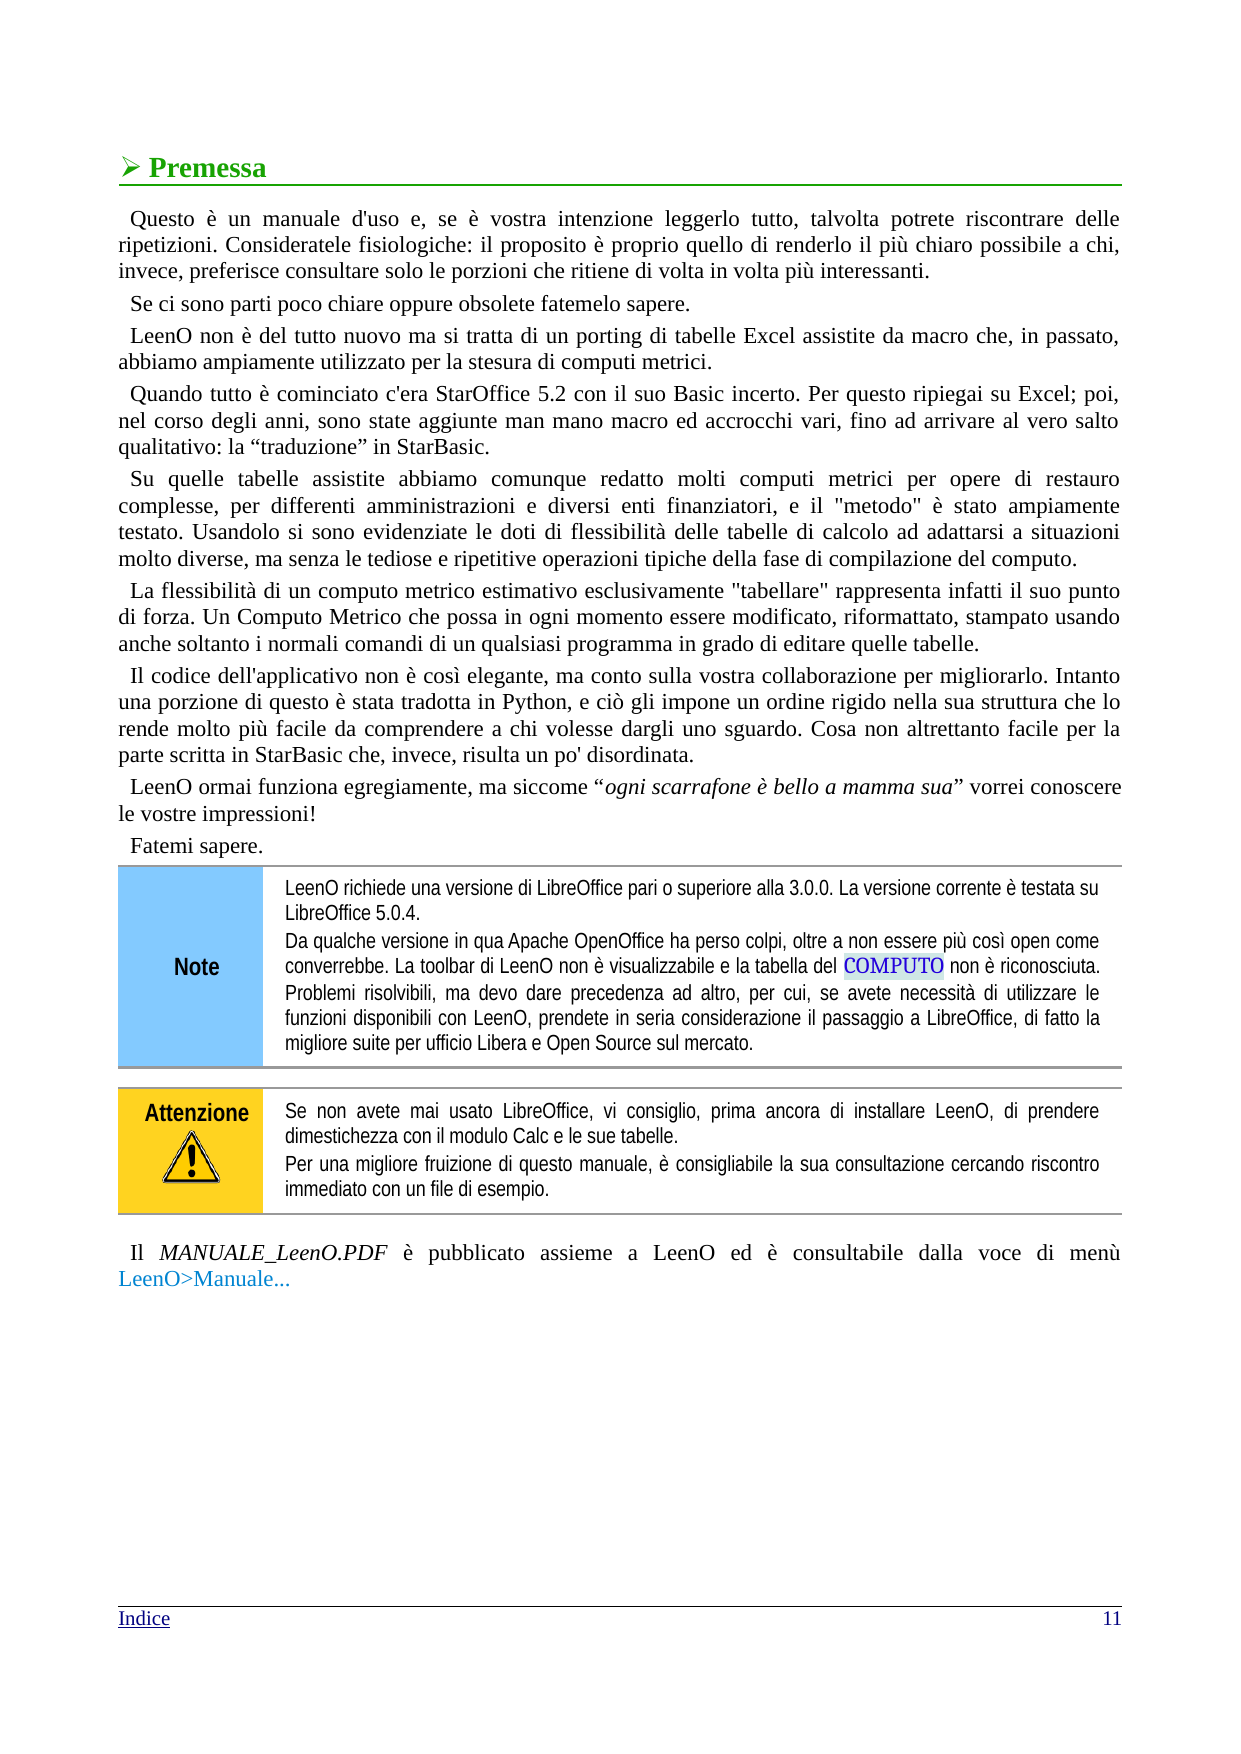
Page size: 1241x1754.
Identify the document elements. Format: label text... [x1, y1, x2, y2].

text Il MANUALE_LeenO.PDF è pubblicato assieme a LeenO ed è consultabile dalla voce di menù LeenO>Manuale... [118, 1239, 1122, 1292]
table_header Se non avete mai usato LibreOffice, vi consiglio, prima ancora di installare LeenO, di prendere dimestichezza con il modulo Calc e le sue tabelle. Per una migliore fruizione di questo manuale, è consigliabile la sua consultazione cercando riscontro immediato con un file di esempio. [264, 1089, 1122, 1213]
text Il codice dell'applicativo non è così elegante, ma conto sulla vostra collaborazione per migliorarlo. Intanto una porzione di questo è stata tradotta in Python, e ciò gli impone un ordine rigido nella sua struttura che lo rende molto più facile da comprendere a chi volesse dargli uno sguardo. Cosa non altrettanto facile per la parte scritta in StarBasic che, invece, risulta un po' disordinata. [118, 662, 1122, 767]
text Questo è un manuale d'uso e, se è vostra intenzione leggerlo tutto, talvolta potrete riscontrare delle ripetizioni. Consideratele fisiologiche: il proposito è proprio quello di renderlo il più chiaro possibile a chi, invece, preferisce consultare solo le porzioni che ritiene di volta in volta più interessanti. [118, 204, 1122, 284]
table_header Attenzione [118, 1089, 263, 1213]
text La flessibilità di un computo metrico estimativo esclusivamente "tabellare" rappresenta infatti il suo punto di forza. Un Computo Metrico che possa in ogni momento essere modificato, riformattato, stampato usando anche soltanto i normali comandi di un qualsiasi programma in grado di editare quelle tabelle. [118, 577, 1122, 656]
text Se ci sono parti poco chiare oppure obsolete fatemelo sapere. [118, 289, 1122, 316]
text Fatemi sapere. [118, 832, 1122, 858]
text LeenO ormai funziona egregiamente, ma siccome “ogni scarrafone è bello a mamma sua” vorrei conoscere le vostre impressioni! [118, 773, 1122, 826]
subtitle Premessa [119, 150, 1122, 184]
text Su quelle tabelle assistite abbiamo comunque redatto molti computi metrici per opere di restauro complesse, per differenti amministrazioni e diversi enti finanziatori, e il "metodo" è stato ampiamente testato. Usandolo si sono evidenziate le doti di flessibilità delle tabelle di calcolo ad adattarsi a situazioni molto diverse, ma senza le tediose e ripetitive operazioni tipiche della fase di compilazione del computo. [118, 466, 1122, 571]
table_header LeenO richiede una versione di LibreOffice pari o superiore alla 3.0.0. La versione corrente è testata su LibreOffice 5.0.4. Da qualche versione in qua Apache OpenOffice ha perso colpi, oltre a non essere più così open come converrebbe. La toolbar di LeenO non è visualizzabile e la tabella del COMPUTO non è riconosciuta. Problemi risolvibili, ma devo dare precedenza ad altro, per cui, se avete necessità di utilizzare le funzioni disponibili con LeenO, prendete in seria considerazione il passaggio a LibreOffice, di fatto la migliore suite per ufficio Libera e Open Source sul mercato. [264, 867, 1122, 1066]
table_header Note [118, 867, 263, 1066]
text Quando tutto è cominciato c'era StarOffice 5.2 con il suo Basic incerto. Per questo ripiegai su Excel; poi, nel corso degli anni, sono state aggiunte man mano macro ed accrocchi vari, fino ad arrivare al vero salto qualitativo: la “traduzione” in StarBasic. [118, 381, 1122, 459]
picture [158, 1126, 224, 1187]
text LeenO non è del tutto nuovo ma si tratta di un porting di tabelle Excel assistite da macro che, in passato, abbiamo ampiamente utilizzato per la stesura di computi metrici. [118, 322, 1122, 374]
